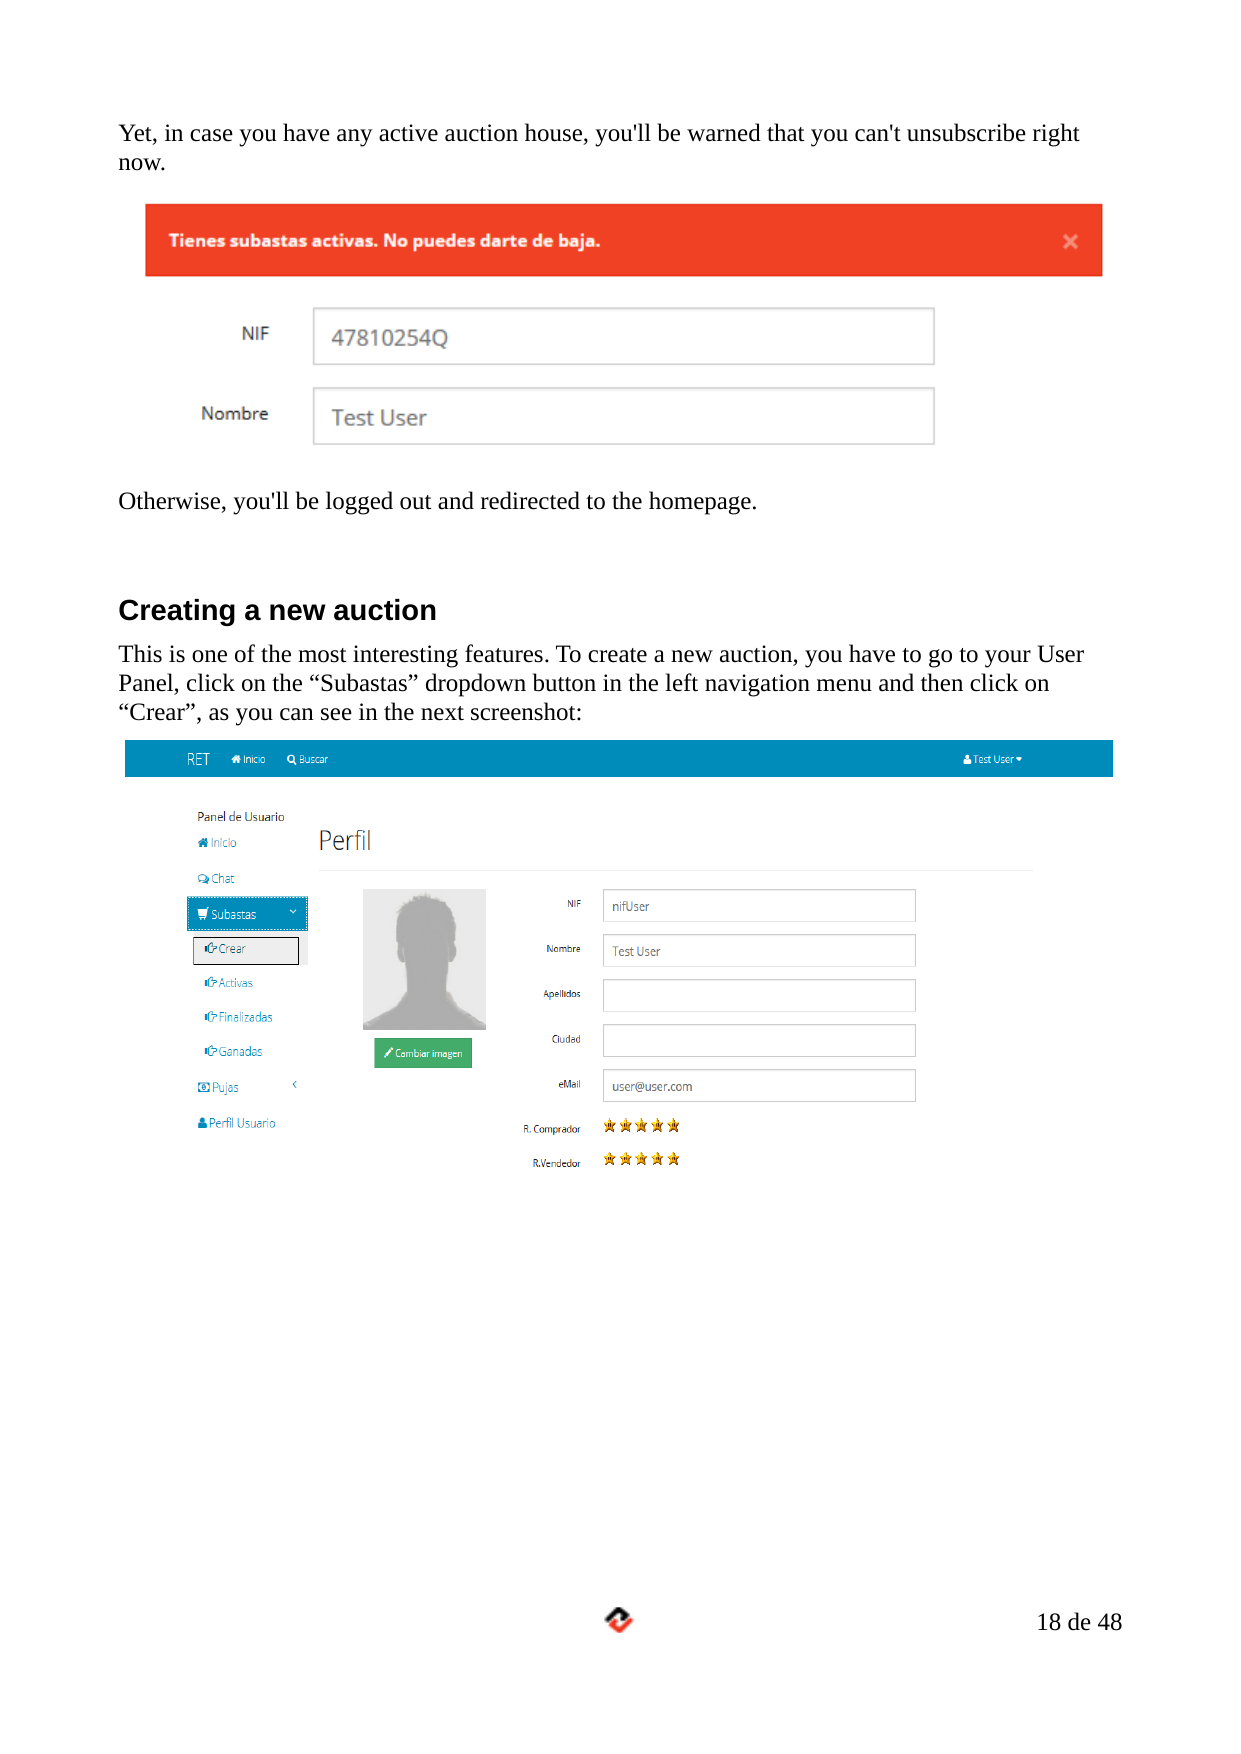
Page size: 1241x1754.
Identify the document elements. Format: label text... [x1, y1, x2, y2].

text Yet, in case you have any active auction house, you'll be warned that you can't unsubscribe right now. [118, 118, 1122, 176]
text This is one of the most interesting features. To create a new auction, you have to go to your User Panel, click on the “Subastas” dropdown button in the left navigation menu and then click on “Crear”, as you can see in the next screenshot: [118, 639, 1122, 726]
text Otherwise, you'll be logged out and redirected to the homepage. [118, 486, 1122, 514]
subtitle Creating a new auction [118, 593, 1122, 627]
